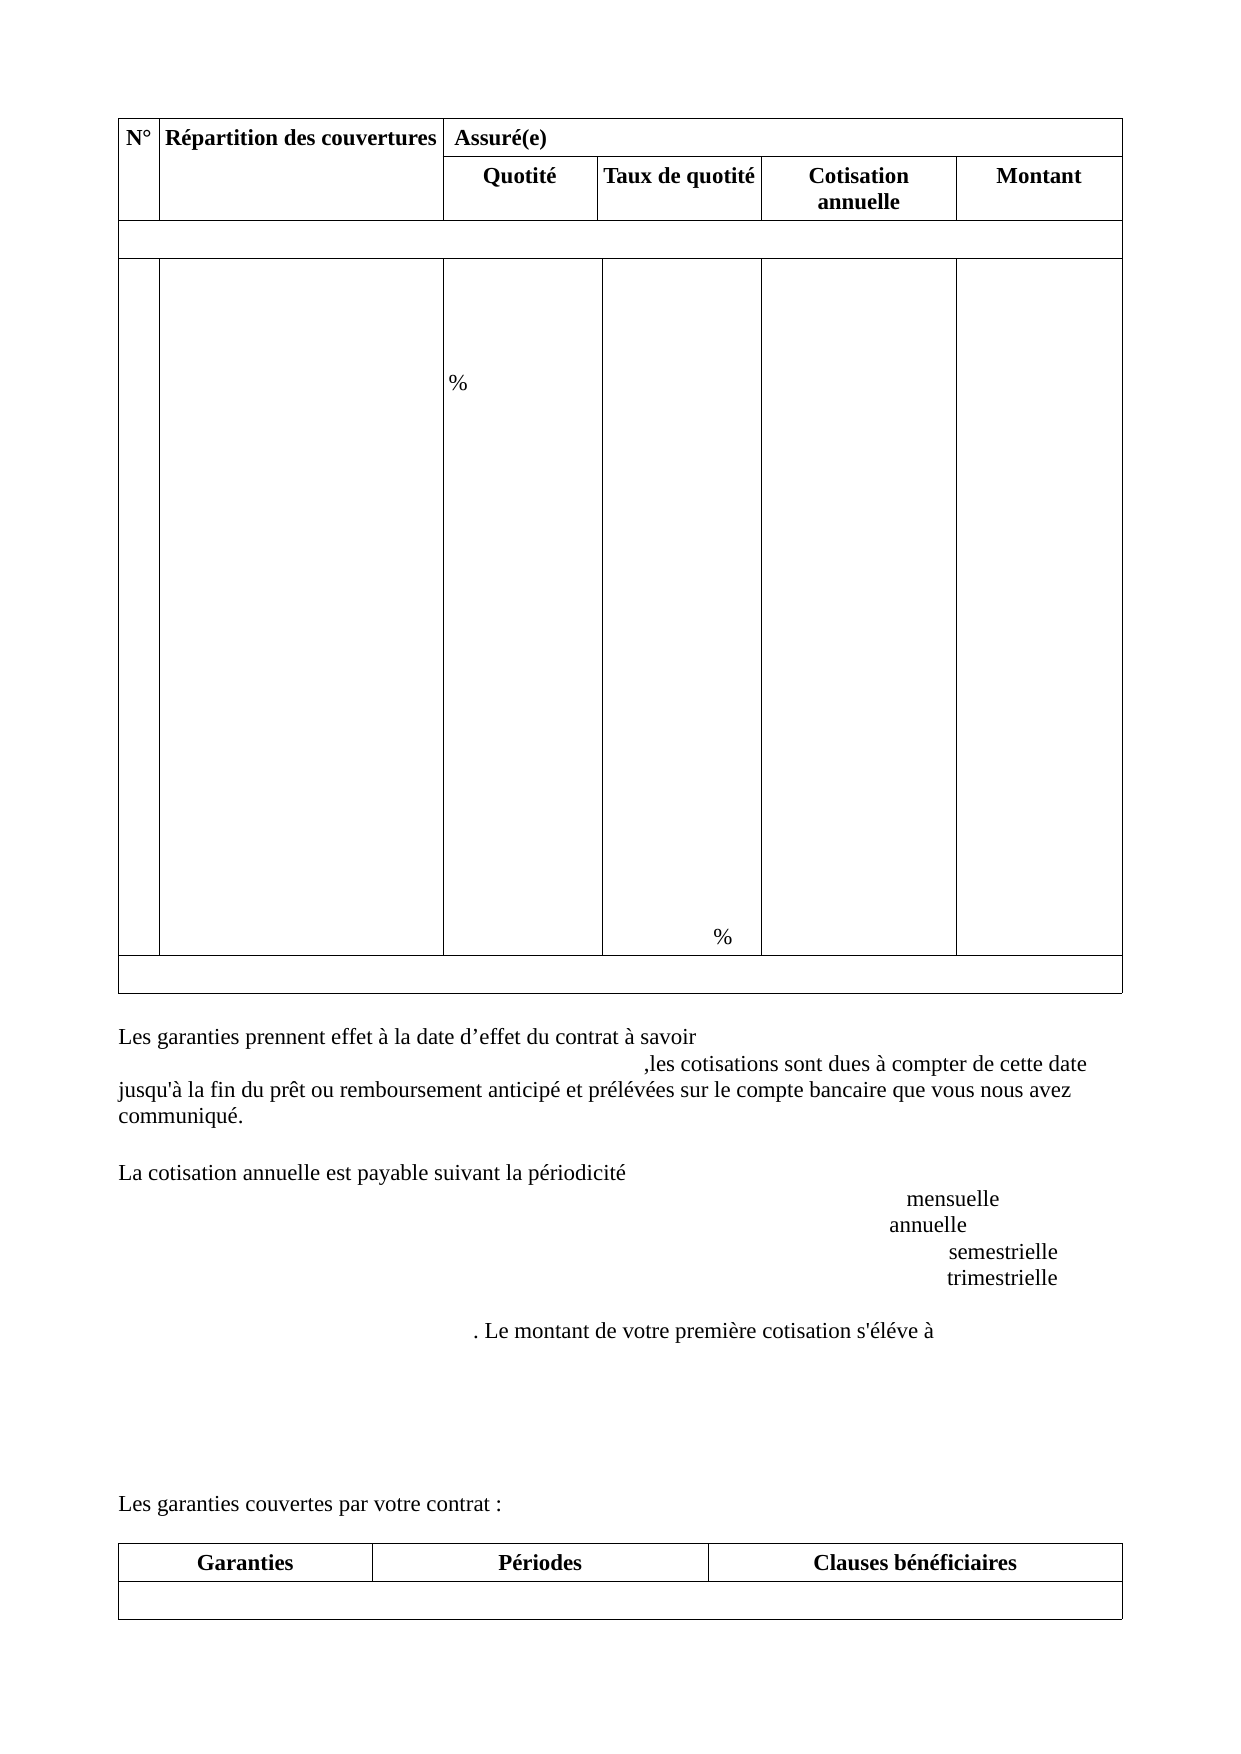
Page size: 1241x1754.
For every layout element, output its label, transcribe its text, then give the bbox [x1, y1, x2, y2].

table_header Répartition des couvertures [160, 119, 443, 220]
text Les garanties prennent effet à la date d’effet du contrat à savoir <format_date (contract.start_date,contract.subscriber.lang)>,les cotisations sont dues à compter de cette date jusqu'à la fin du prêt ou remboursement anticipé et prélévées sur le compte bancaire que vous nous avez communiqué. [118, 1023, 1122, 1129]
table_cell Taux de quotité [598, 157, 761, 220]
table_cell <format_currency(round((([round(p.amount, 2) for p in quotite.option.premiums if p.loan ==quotite.loan] or [0])[0]+ sum([([round(p.amount, 2) for p in x.premiums if p.loan ==quotite.loan] or [0])[0] for x in quotite.option.extra_premiums], 0)), 2),Party.lang, contract.currency)> [957, 259, 1122, 955]
table_header Assuré(e) <contract.covered_elements[0].party.full_name> [444, 119, 1122, 156]
table_header Périodes [373, 1544, 708, 1581]
table_header Clauses bénéficiaires [709, 1544, 1122, 1581]
table_cell Montant [957, 157, 1122, 220]
text </if> [118, 1370, 1122, 1396]
text <if test="not getattr(contract,'used_loans',None)"> [118, 1430, 1122, 1456]
table_header Garanties [119, 1544, 372, 1581]
text La cotisation annuelle est payable suivant la périodicité <if test="contract.billing_information.billing_mode.frequency=='monthly'">mensuelle</if><if test="contract.billing_information.billing_mode.frequency=='yearly'">annuelle</if><if test="contract.billing_information.billing_mode.frequency=='half_yearly'">semestrielle</if><if test="contract.billing_information.billing_mode.frequency=='quarterly'">trimestrielle</if><for each="fee in contract.fees"><if test="fee.accept_fee and fee.fee.frequency =='once_per_invoice'"></if></for>. Le montant de votre première cotisation s'éléve à <contract.first_not_null_invoice.invoice.total_amount> [118, 1159, 1122, 1370]
table_cell </for> [119, 956, 1122, 993]
table_cell Cotisation annuelle [762, 157, 956, 220]
table_cell <format_number(quotite.share* 100, Party.lang)> % [444, 259, 602, 955]
table_cell <format_currency(round((([p.amount for p in quotite.option.premiums if p.loan ==quotite.loan] or [0])[0]+ sum([([p.amount for p in x.premiums if p.loan ==quotite.loan] or [0])[0] for x in quotite.option.extra_premiums], 0)) * 12, 2),Party.lang, contract.currency)> [762, 259, 956, 955]
table_cell <format_number(round((([p.amount for p in quotite.option.premiums if p.loan == quotite.loan] or [0])[0] + sum([([p.amount for p in x.premiums if p.loan == quotite.loan] or [0])[0] for x in quotite.option.extra_premiums], 0)) * 100 * 12 / (quotite.share * quotite.loan.amount), 4), Party.lang, digits=4)>% [603, 259, 761, 955]
table_cell Quotité [444, 157, 597, 220]
text Les garanties couvertes par votre contrat : [118, 1491, 1122, 1517]
table_cell <for each="option in contract.covered_elements[0].options"> [119, 1582, 1122, 1619]
table_cell <quotite.option.coverage.rec_name> <quotite.option.coverage.description> [160, 259, 443, 955]
table_header N° [119, 119, 159, 220]
table_cell [119, 259, 159, 955]
text </if> [118, 1400, 1122, 1426]
table_cell <for each="quotite in contract.shares_per_loan"> [119, 221, 1122, 258]
